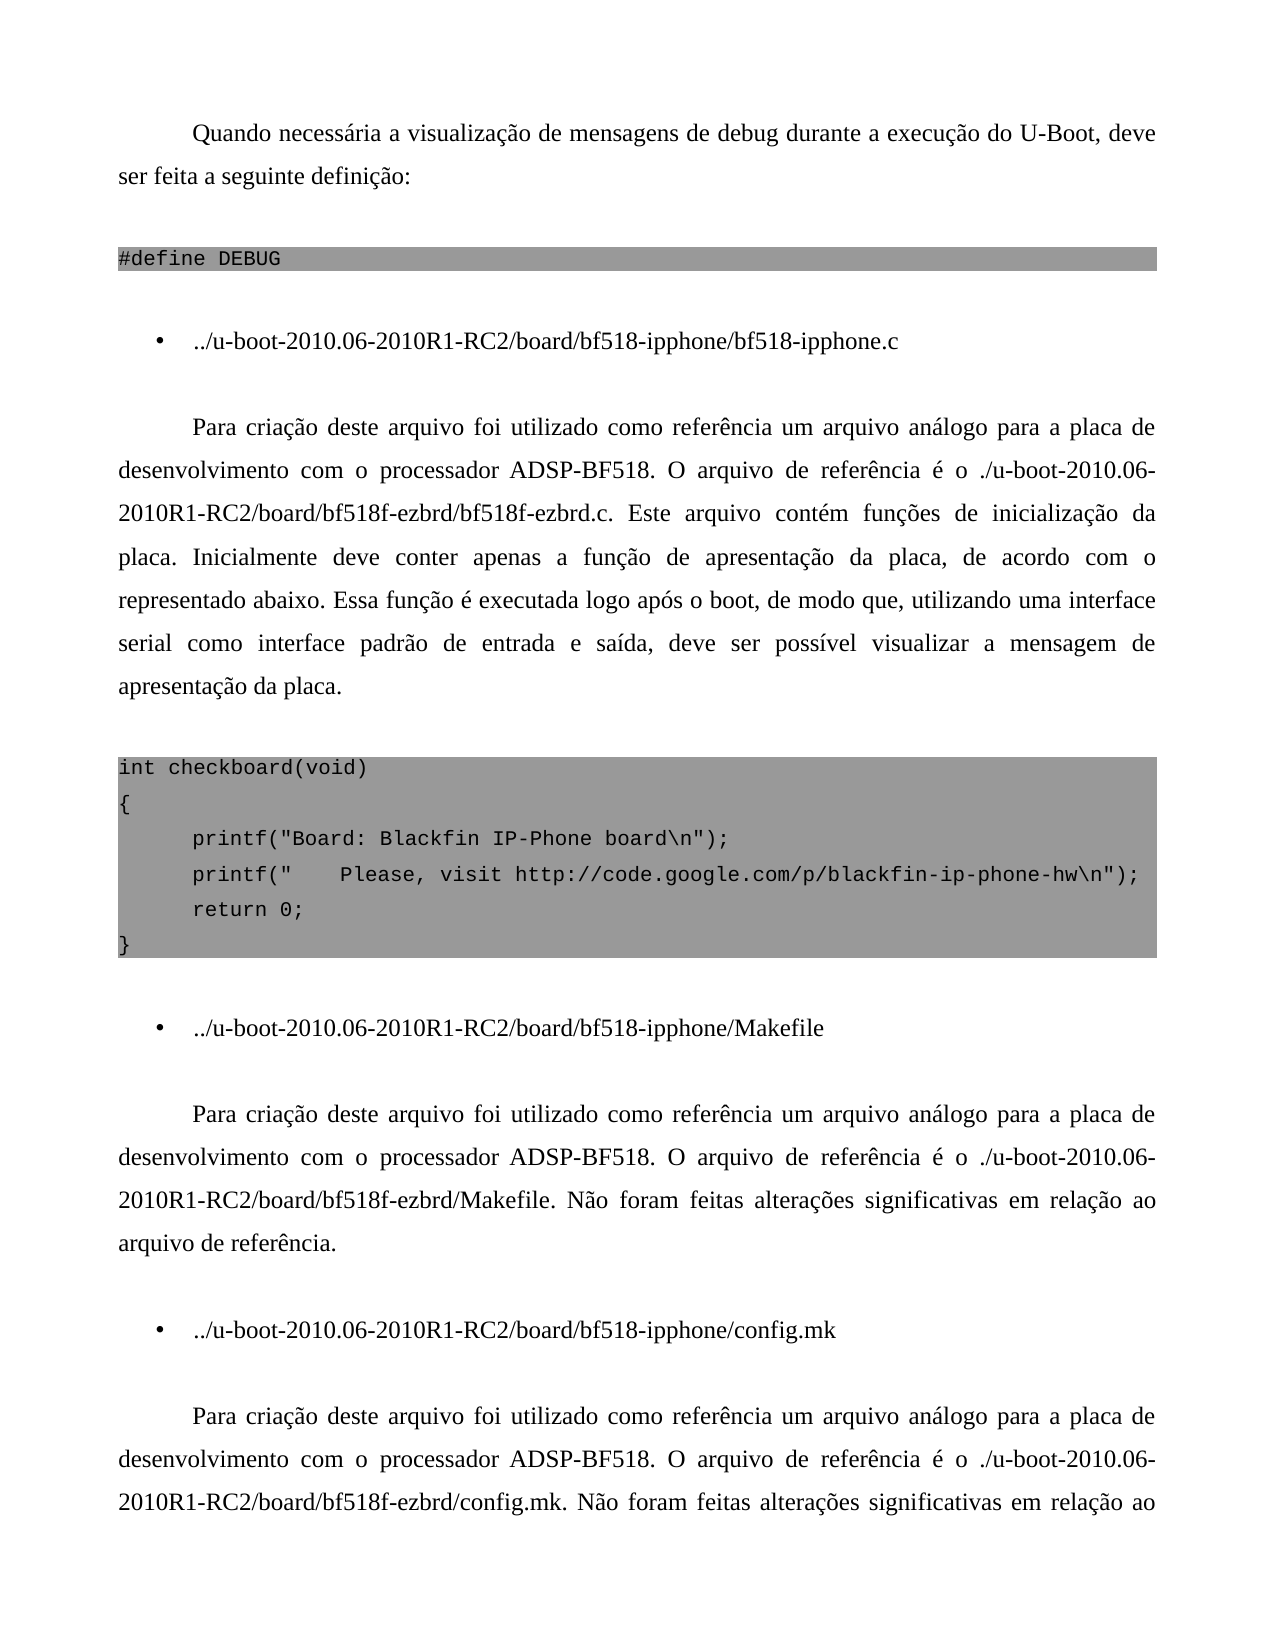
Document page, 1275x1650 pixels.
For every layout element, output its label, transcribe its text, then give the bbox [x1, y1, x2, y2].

list ../u-boot-2010.06-2010R1-RC2/board/bf518-ipphone/Makefile [156, 1013, 1157, 1042]
text Para criação deste arquivo foi utilizado como referência um arquivo análogo para a placa de desenvolvimento com o processador ADSP-BF518. O arquivo de referência é o ./u-boot-2010.06-2010R1-RC2/board/bf518f-ezbrd/Makefile. Não foram feitas alterações significativas em relação ao arquivo de referência. [118, 1099, 1157, 1257]
text } [118, 934, 1157, 958]
text return 0; [118, 899, 1157, 923]
text #define DEBUG [118, 247, 1157, 271]
text { [118, 793, 1157, 816]
list ../u-boot-2010.06-2010R1-RC2/board/bf518-ipphone/bf518-ipphone.c [156, 326, 1157, 355]
text Quando necessária a visualização de mensagens de debug durante a execução do U-Boot, deve ser feita a seguinte definição: [118, 118, 1157, 190]
text Para criação deste arquivo foi utilizado como referência um arquivo análogo para a placa de desenvolvimento com o processador ADSP-BF518. O arquivo de referência é o ./u-boot-2010.06-2010R1-RC2/board/bf518f-ezbrd/bf518f-ezbrd.c. Este arquivo contém funções de inicialização da placa. Inicialmente deve conter apenas a função de apresentação da placa, de acordo com o representado abaixo. Essa função é executada logo após o boot, de modo que, utilizando uma interface serial como interface padrão de entrada e saída, deve ser possível visualizar a mensagem de apresentação da placa. [118, 412, 1157, 700]
text int checkboard(void) [118, 757, 1157, 781]
list ../u-boot-2010.06-2010R1-RC2/board/bf518-ipphone/config.mk [156, 1315, 1157, 1343]
text printf("Board: Blackfin IP-Phone board\n"); [118, 828, 1157, 852]
text printf(" Please, visit http://code.google.com/p/blackfin-ip-phone-hw\n"); [118, 863, 1157, 887]
text Para criação deste arquivo foi utilizado como referência um arquivo análogo para a placa de desenvolvimento com o processador ADSP-BF518. O arquivo de referência é o ./u-boot-2010.06-2010R1-RC2/board/bf518f-ezbrd/config.mk. Não foram feitas alterações significativas em relação ao [118, 1401, 1157, 1516]
